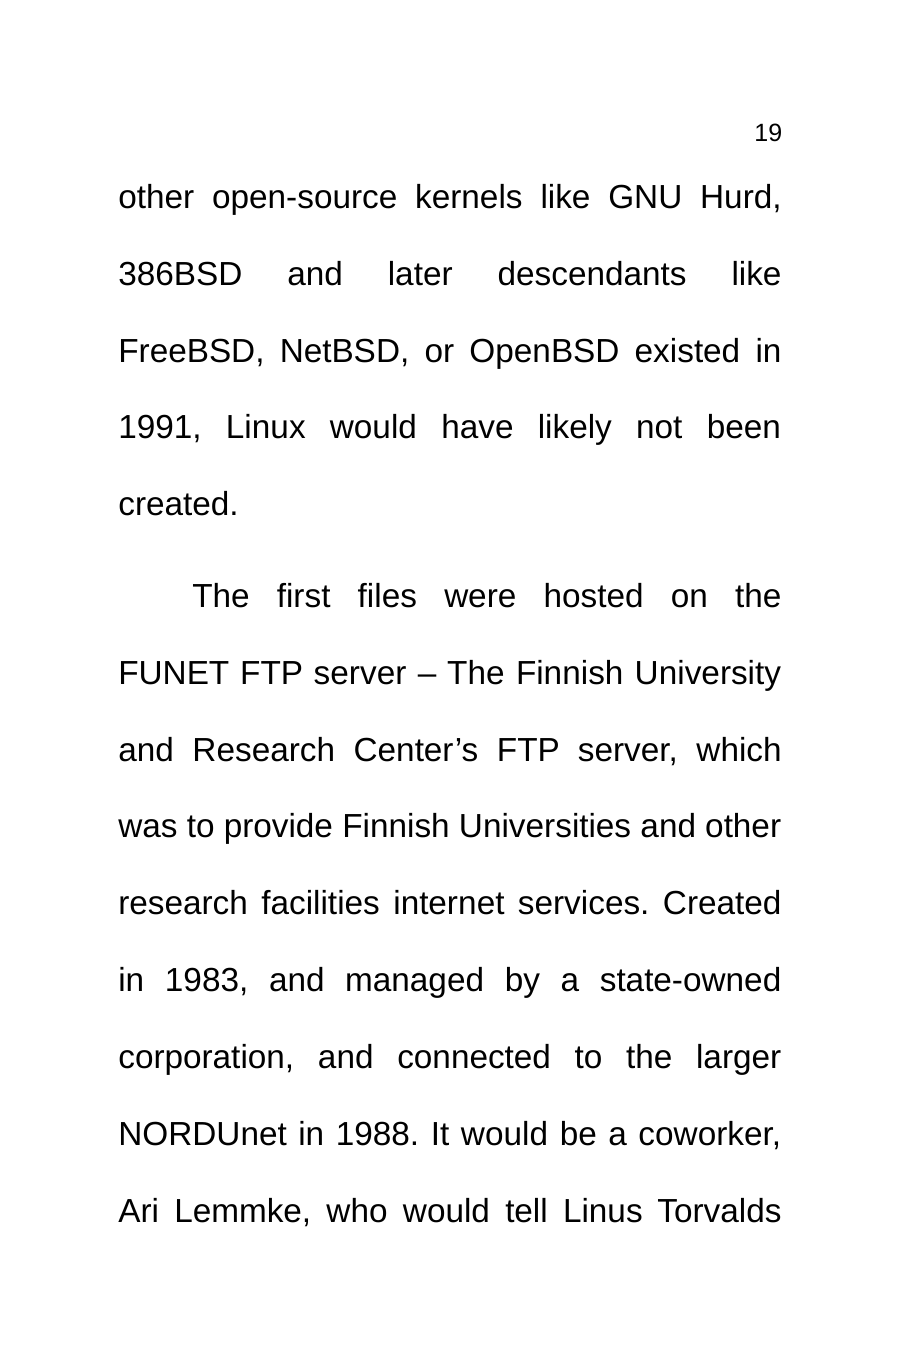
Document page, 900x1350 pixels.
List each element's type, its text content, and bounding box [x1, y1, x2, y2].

text other open-source kernels like GNU Hurd, 386BSD and later descendants like FreeBSD, NetBSD, or OpenBSD existed in 1991, Linux would have likely not been created. [118, 177, 782, 523]
text The first files were hosted on the FUNET FTP server – The Finnish University and Research Center’s FTP server, which was to provide Finnish Universities and other research facilities internet services. Created in 1983, and managed by a state-owned corporation, and connected to the larger NORDUnet in 1988. It would be a coworker, Ari Lemmke, who would tell Linus Torvalds [118, 576, 782, 1229]
